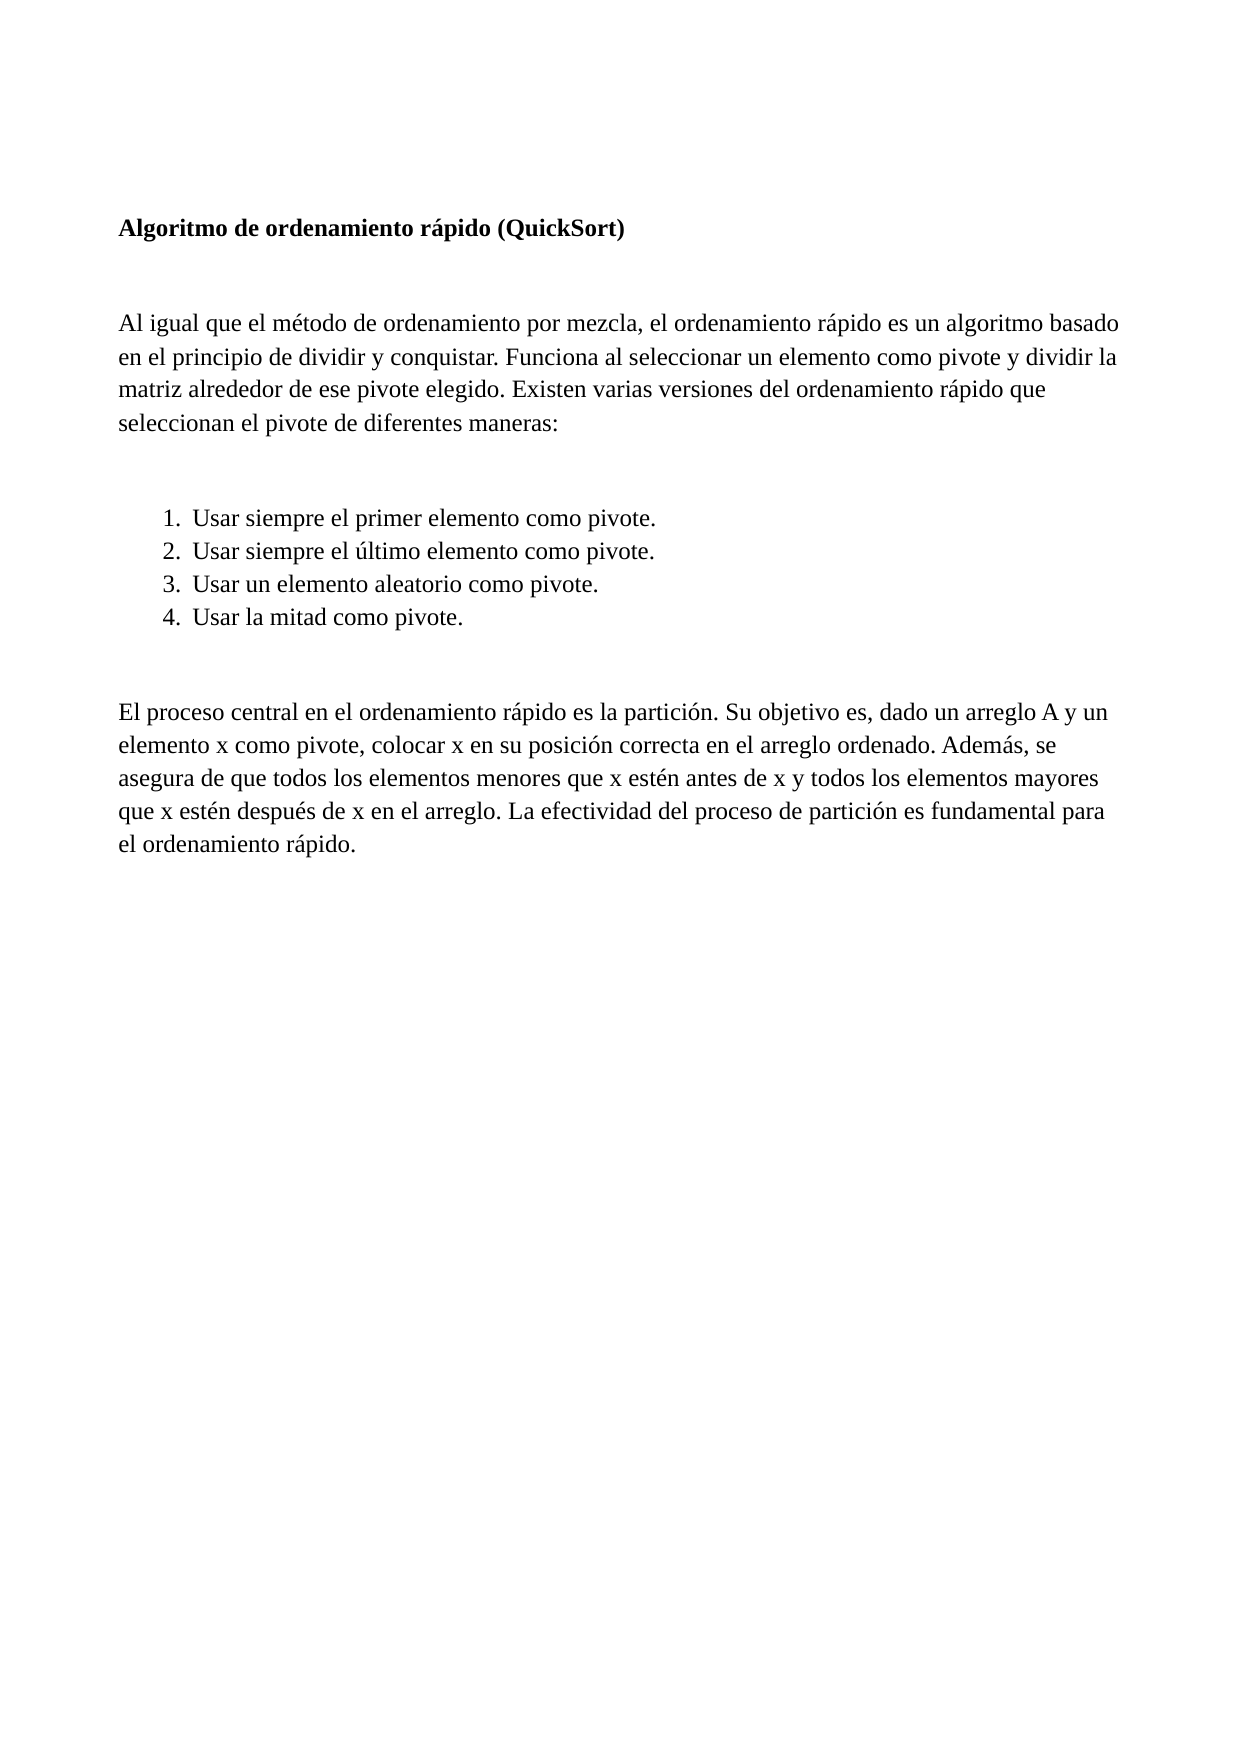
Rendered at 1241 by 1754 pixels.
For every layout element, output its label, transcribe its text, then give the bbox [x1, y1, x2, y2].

text Al igual que el método de ordenamiento por mezcla, el ordenamiento rápido es un algoritmo basado en el principio de dividir y conquistar. Funciona al seleccionar un elemento como pivote y dividir la matriz alrededor de ese pivote elegido. Existen varias versiones del ordenamiento rápido que seleccionan el pivote de diferentes maneras: [118, 308, 1122, 436]
list Usar siempre el primer elemento como pivote. [162, 503, 1122, 532]
list Usar la mitad como pivote. [162, 602, 1122, 631]
text El proceso central en el ordenamiento rápido es la partición. Su objetivo es, dado un arreglo A y un elemento x como pivote, colocar x en su posición correcta en el arreglo ordenado. Además, se asegura de que todos los elementos menores que x estén antes de x y todos los elementos mayores que x estén después de x en el arreglo. La efectividad del proceso de partición es fundamental para el ordenamiento rápido. [118, 697, 1122, 858]
text Algoritmo de ordenamiento rápido (QuickSort) [118, 213, 1122, 242]
list Usar un elemento aleatorio como pivote. [162, 569, 1122, 598]
list Usar siempre el último elemento como pivote. [162, 536, 1122, 564]
